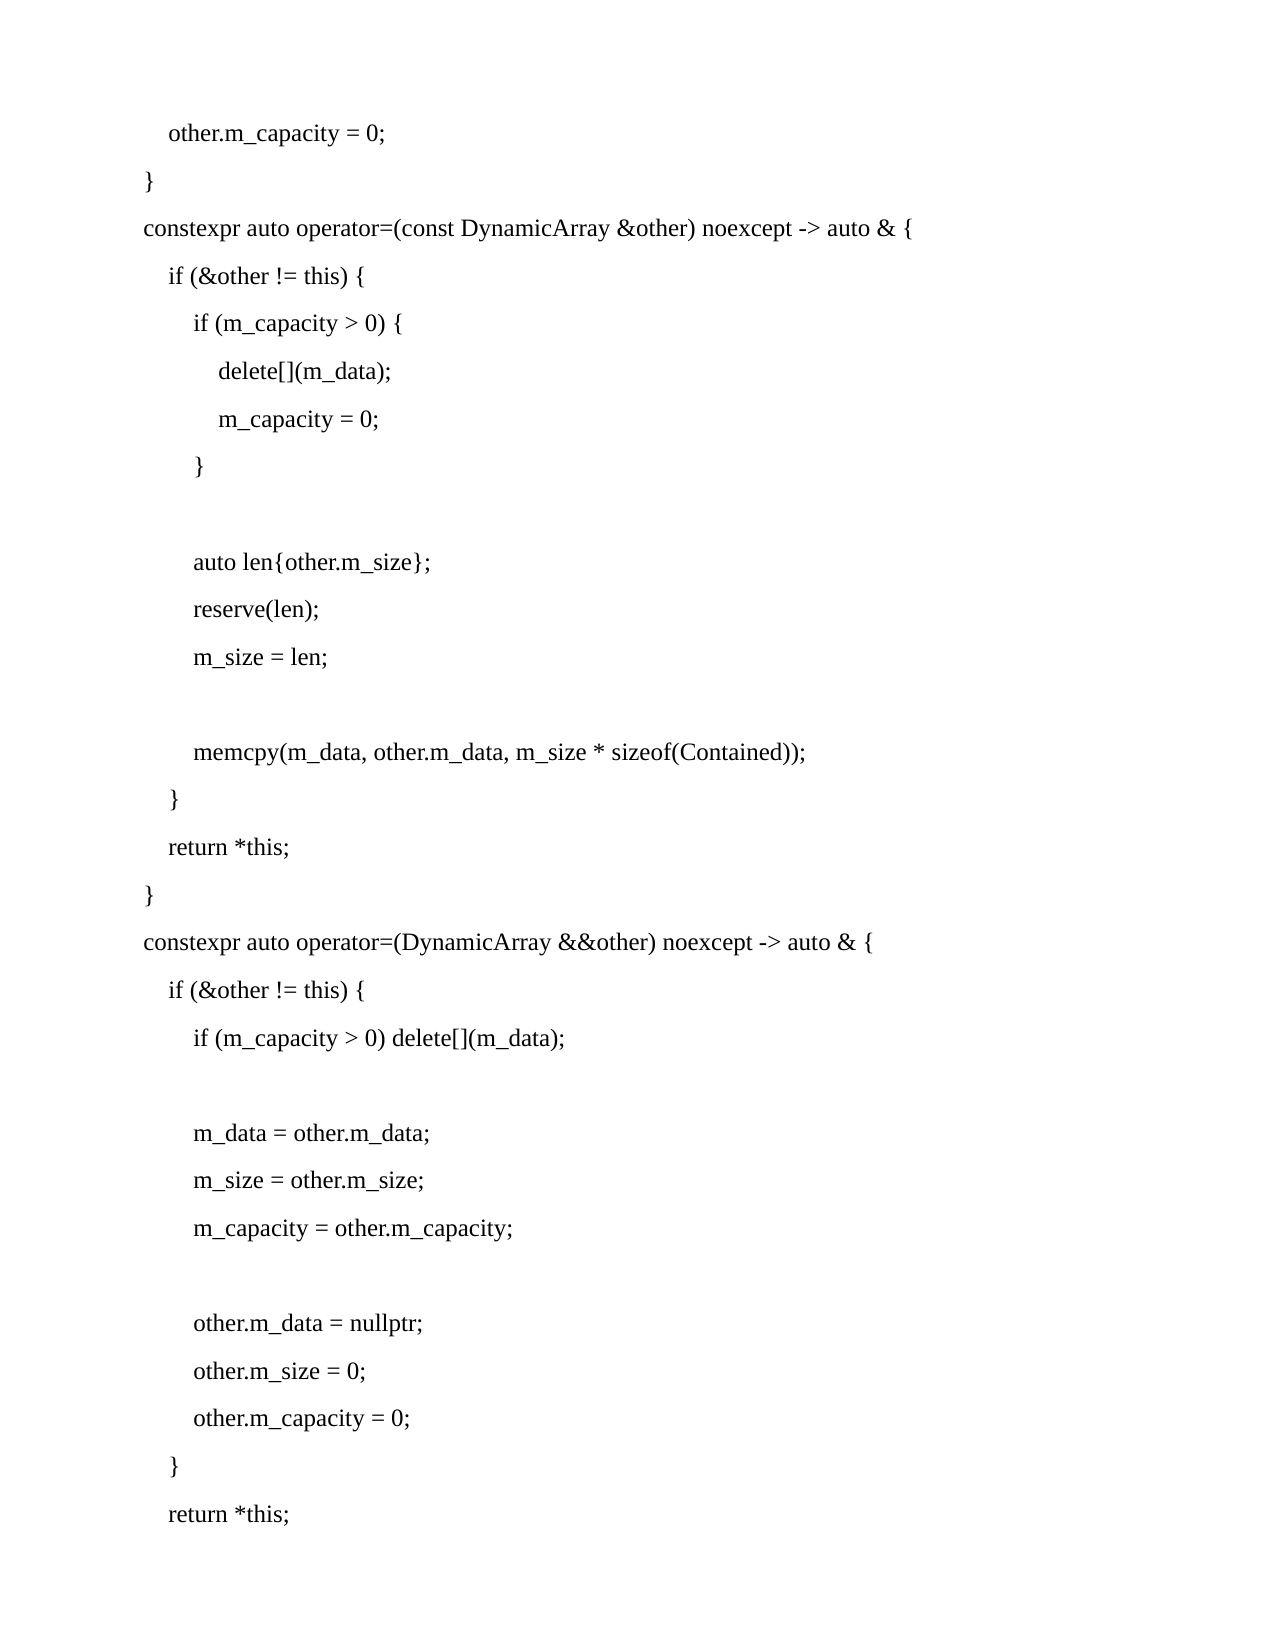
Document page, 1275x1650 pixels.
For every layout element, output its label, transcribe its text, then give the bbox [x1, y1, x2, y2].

text } [118, 784, 1157, 813]
text other.m_capacity = 0; [118, 118, 1157, 147]
text memcpy(m_data, other.m_data, m_size * sizeof(Contained)); [118, 737, 1157, 766]
text constexpr auto operator=(DynamicArray &&other) noexcept -> auto & { [118, 927, 1157, 956]
text auto len{other.m_size}; [118, 547, 1157, 575]
text if (&other != this) { [118, 261, 1157, 290]
text if (m_capacity > 0) delete[](m_data); [118, 1023, 1157, 1051]
text constexpr auto operator=(const DynamicArray &other) noexcept -> auto & { [118, 213, 1157, 242]
text m_capacity = 0; [118, 404, 1157, 432]
text delete[](m_data); [118, 356, 1157, 385]
text m_data = other.m_data; [118, 1118, 1157, 1147]
text } [118, 1451, 1157, 1480]
text other.m_size = 0; [118, 1356, 1157, 1384]
text reserve(len); [118, 594, 1157, 623]
text m_capacity = other.m_capacity; [118, 1213, 1157, 1242]
text other.m_data = nullptr; [118, 1308, 1157, 1337]
text other.m_capacity = 0; [118, 1403, 1157, 1432]
text m_size = len; [118, 642, 1157, 671]
text } [118, 880, 1157, 908]
text if (&other != this) { [118, 975, 1157, 1004]
text return *this; [118, 832, 1157, 861]
text return *this; [118, 1499, 1157, 1527]
text } [118, 451, 1157, 480]
text if (m_capacity > 0) { [118, 308, 1157, 337]
text } [118, 166, 1157, 194]
text m_size = other.m_size; [118, 1165, 1157, 1194]
